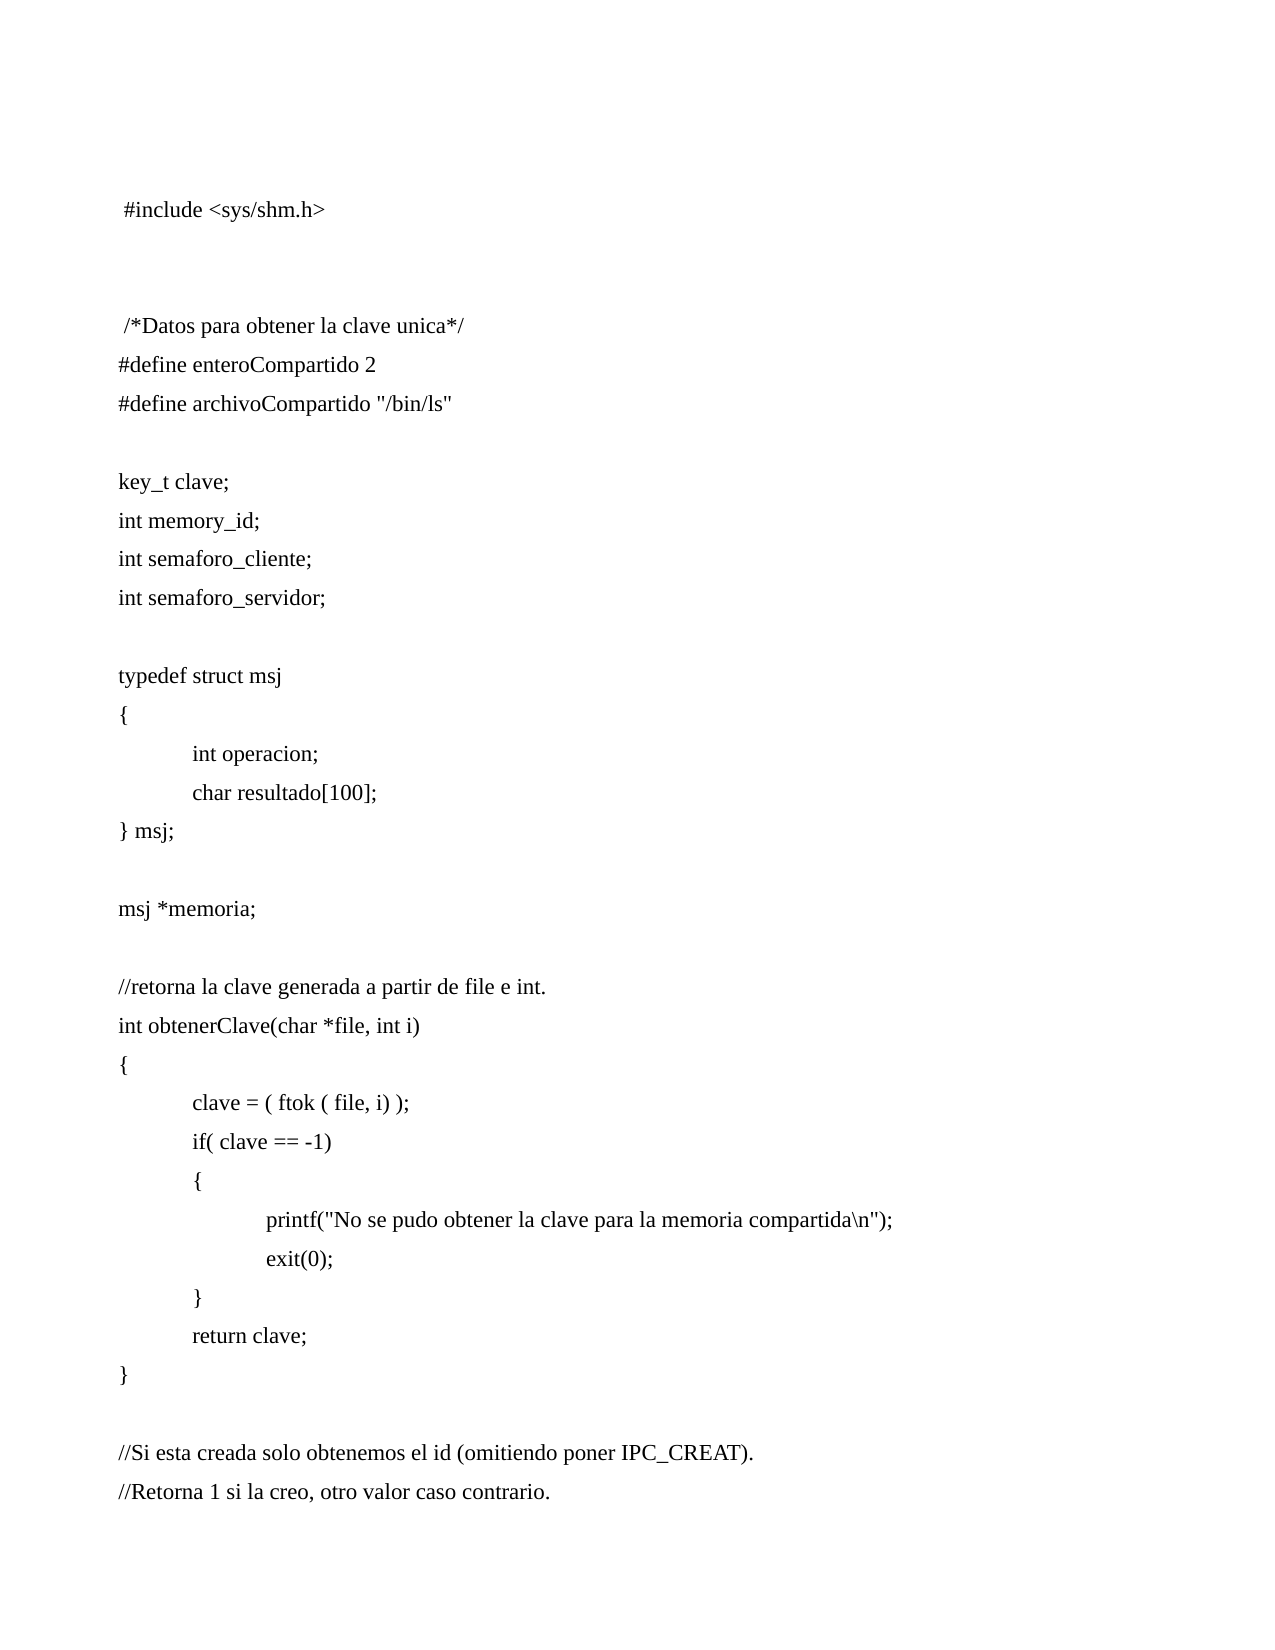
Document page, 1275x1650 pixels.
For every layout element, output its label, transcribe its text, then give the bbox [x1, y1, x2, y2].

text typedef struct msj [118, 662, 1157, 688]
text msj *memoria; [118, 895, 1157, 922]
text } msj; [118, 817, 1157, 844]
text int obtenerClave(char *file, int i) [118, 1012, 1157, 1038]
text if( clave == -1) [118, 1128, 1157, 1155]
text //retorna la clave generada a partir de file e int. [118, 973, 1157, 999]
text { [118, 701, 1157, 727]
text //Retorna 1 si la creo, otro valor caso contrario. [118, 1478, 1157, 1504]
text key_t clave; [118, 468, 1157, 494]
text { [118, 1051, 1157, 1077]
text int memory_id; [118, 507, 1157, 533]
text #define enteroCompartido 2 [118, 351, 1157, 378]
text } [118, 1284, 1157, 1310]
text int semaforo_servidor; [118, 584, 1157, 611]
text //Si esta creada solo obtenemos el id (omitiendo poner IPC_CREAT). [118, 1439, 1157, 1466]
text { [118, 1167, 1157, 1193]
text #define archivoCompartido "/bin/ls" [118, 390, 1157, 416]
text printf("No se pudo obtener la clave para la memoria compartida\n"); [118, 1206, 1157, 1232]
text int operacion; [118, 740, 1157, 766]
text #include <sys/shm.h> [118, 196, 1157, 222]
text clave = ( ftok ( file, i) ); [118, 1089, 1157, 1116]
text char resultado[100]; [118, 779, 1157, 805]
text /*Datos para obtener la clave unica*/ [118, 312, 1157, 339]
text return clave; [118, 1323, 1157, 1349]
text } [118, 1361, 1157, 1388]
text exit(0); [118, 1245, 1157, 1271]
text int semaforo_cliente; [118, 546, 1157, 572]
